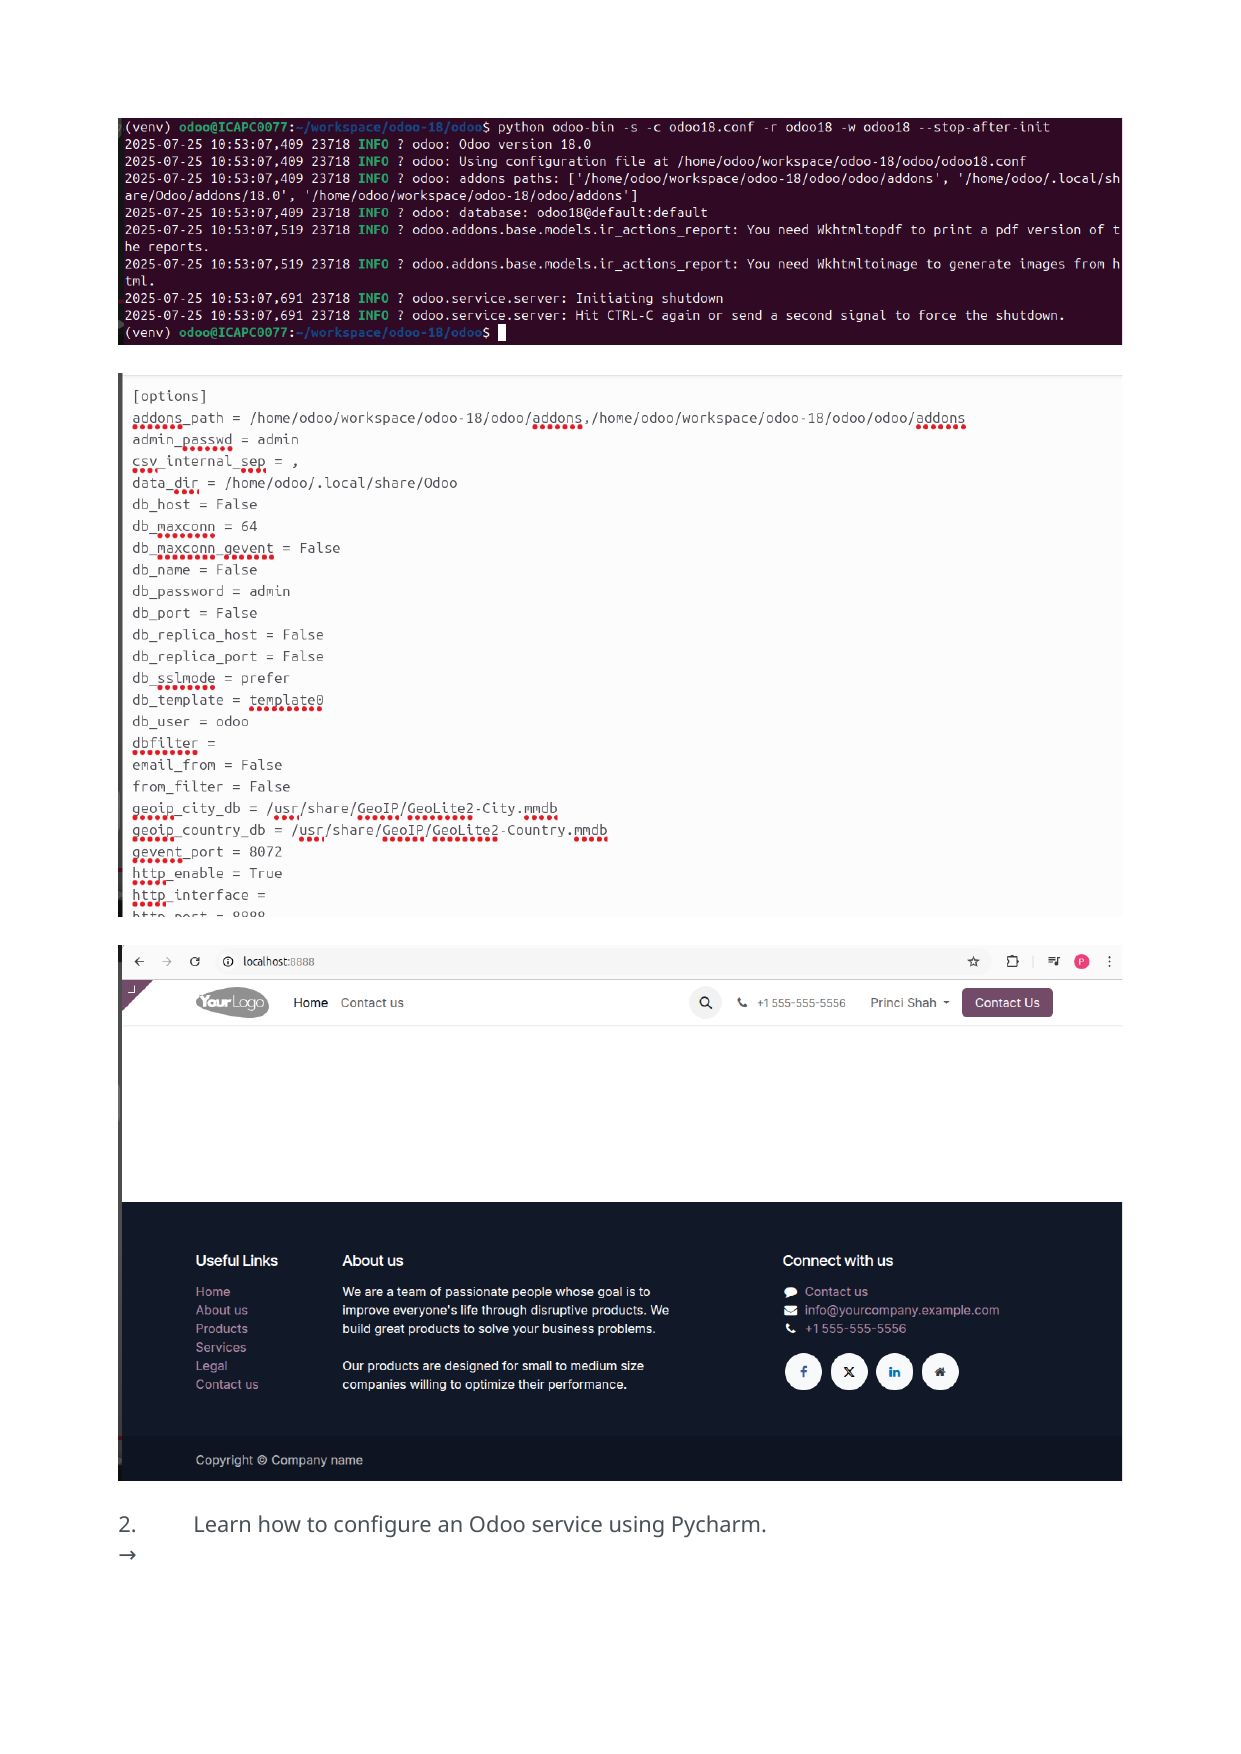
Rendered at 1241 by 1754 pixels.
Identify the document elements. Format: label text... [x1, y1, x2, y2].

list Learn how to configure an Odoo service using Pycharm. [118, 1509, 1122, 1539]
picture [118, 373, 1123, 917]
picture [118, 118, 1123, 345]
picture [118, 945, 1123, 1481]
list → [118, 1539, 1122, 1569]
